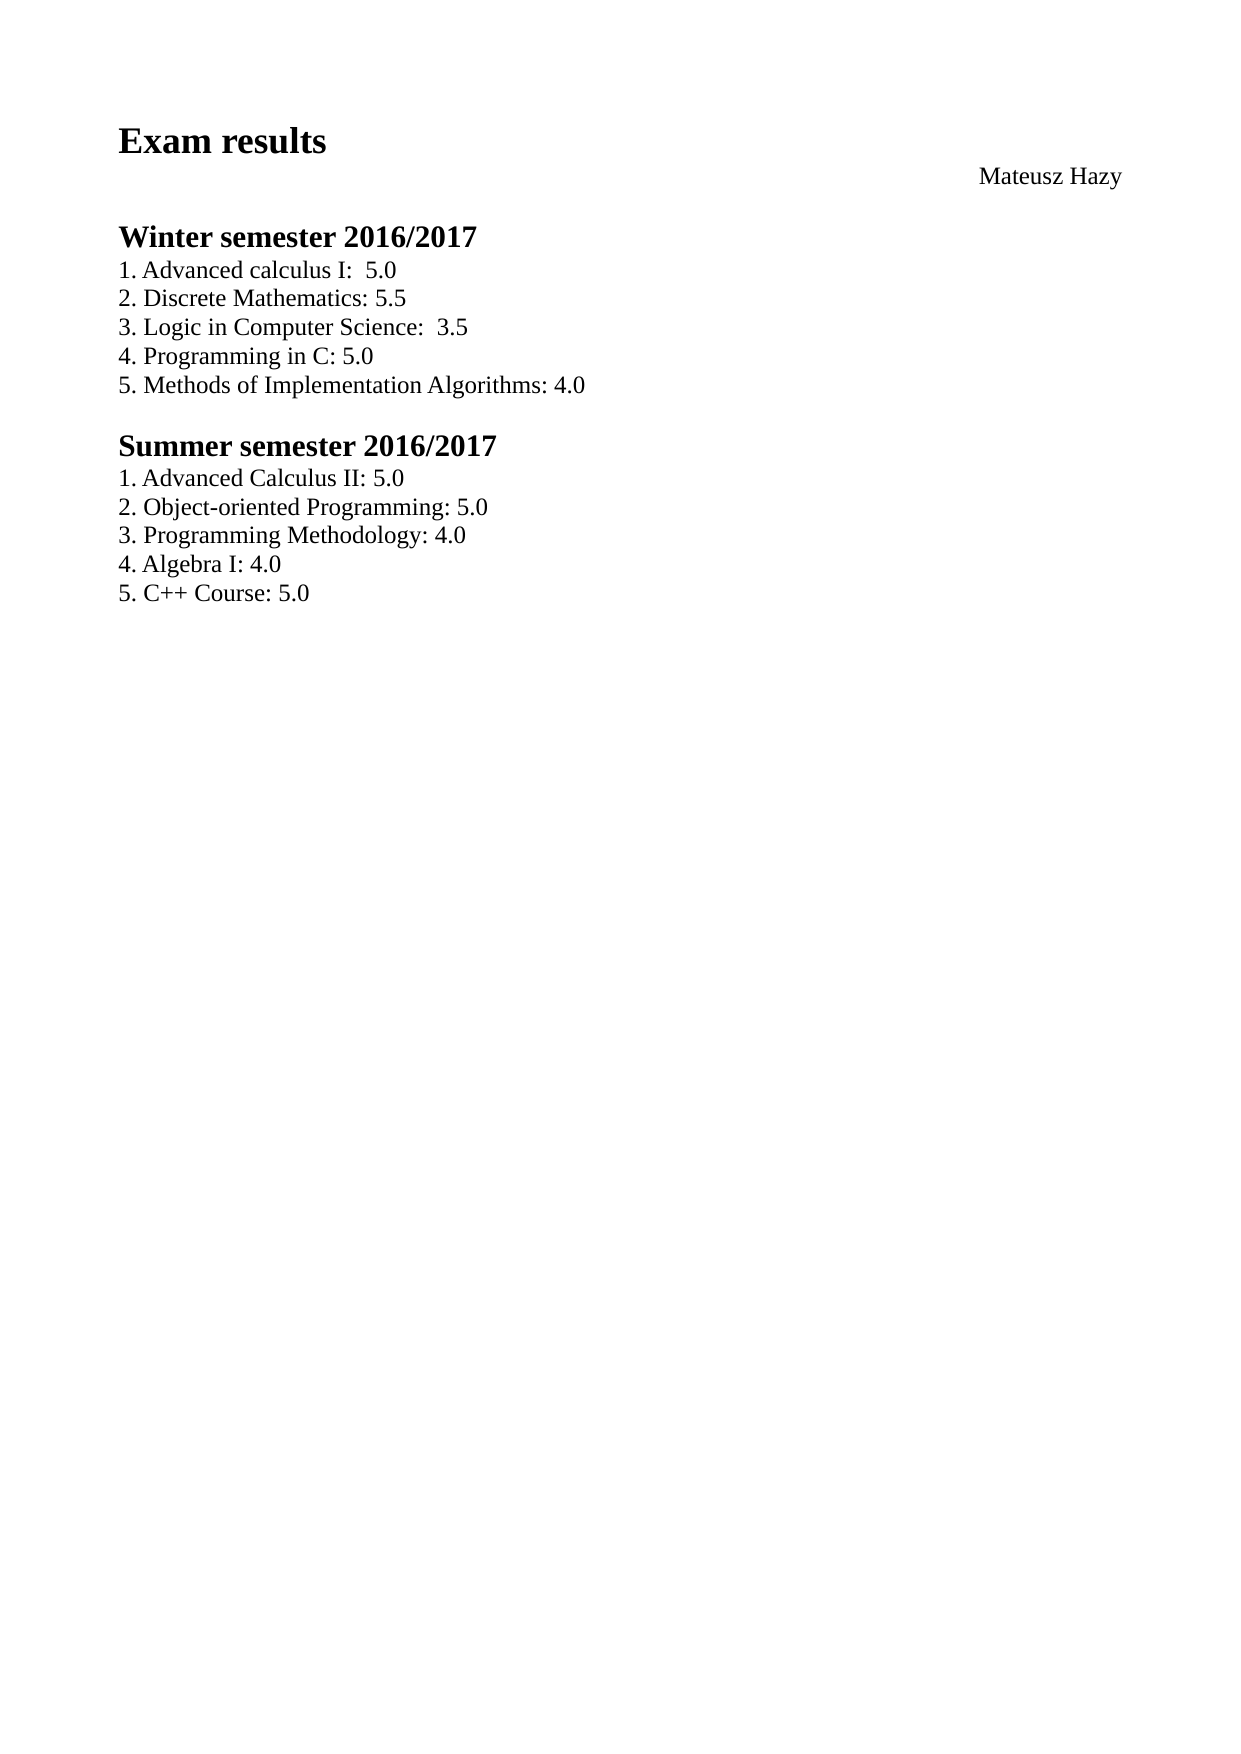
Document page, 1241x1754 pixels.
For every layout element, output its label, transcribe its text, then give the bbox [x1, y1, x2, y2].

text 3. Programming Methodology: 4.0 [118, 521, 1122, 549]
text 1. Advanced Calculus II: 5.0 [118, 463, 1122, 492]
text 5. Methods of Implementation Algorithms: 4.0 [118, 370, 1122, 398]
text Summer semester 2016/2017 [118, 427, 1122, 463]
text 1. Advanced calculus I: 5.0 [118, 255, 1122, 283]
text 2. Discrete Mathematics: 5.5 [118, 283, 1122, 312]
text Mateusz Hazy [118, 161, 1122, 190]
text Exam results [118, 118, 1122, 161]
text 5. C++ Course: 5.0 [118, 578, 1122, 607]
text 2. Object-oriented Programming: 5.0 [118, 492, 1122, 521]
text 4. Programming in C: 5.0 [118, 341, 1122, 370]
text Winter semester 2016/2017 [118, 219, 1122, 255]
text 4. Algebra I: 4.0 [118, 549, 1122, 578]
text 3. Logic in Computer Science: 3.5 [118, 312, 1122, 341]
